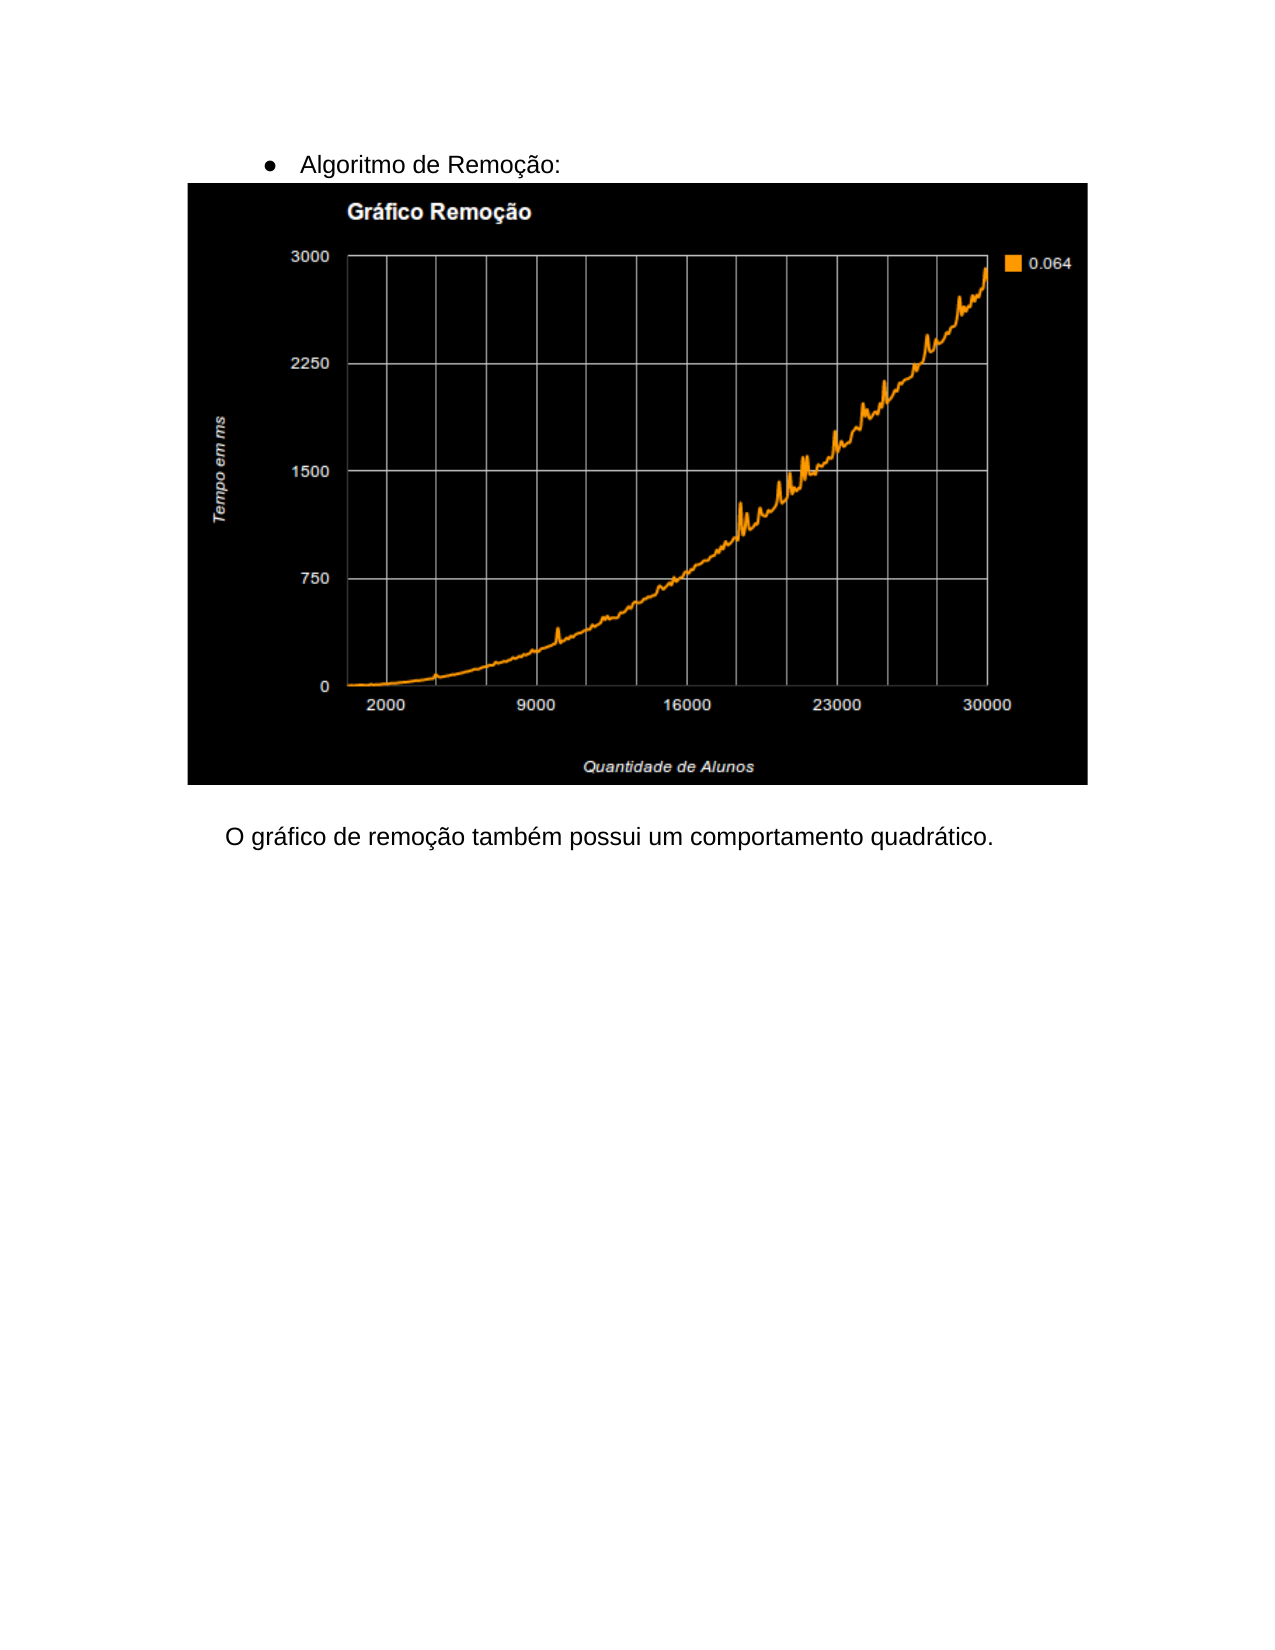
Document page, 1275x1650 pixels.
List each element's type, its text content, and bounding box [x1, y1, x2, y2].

text O gráfico de remoção também possui um comportamento quadrático. [225, 822, 1125, 850]
picture [187, 183, 1088, 785]
list Algoritmo de Remoção: [225, 150, 1125, 179]
